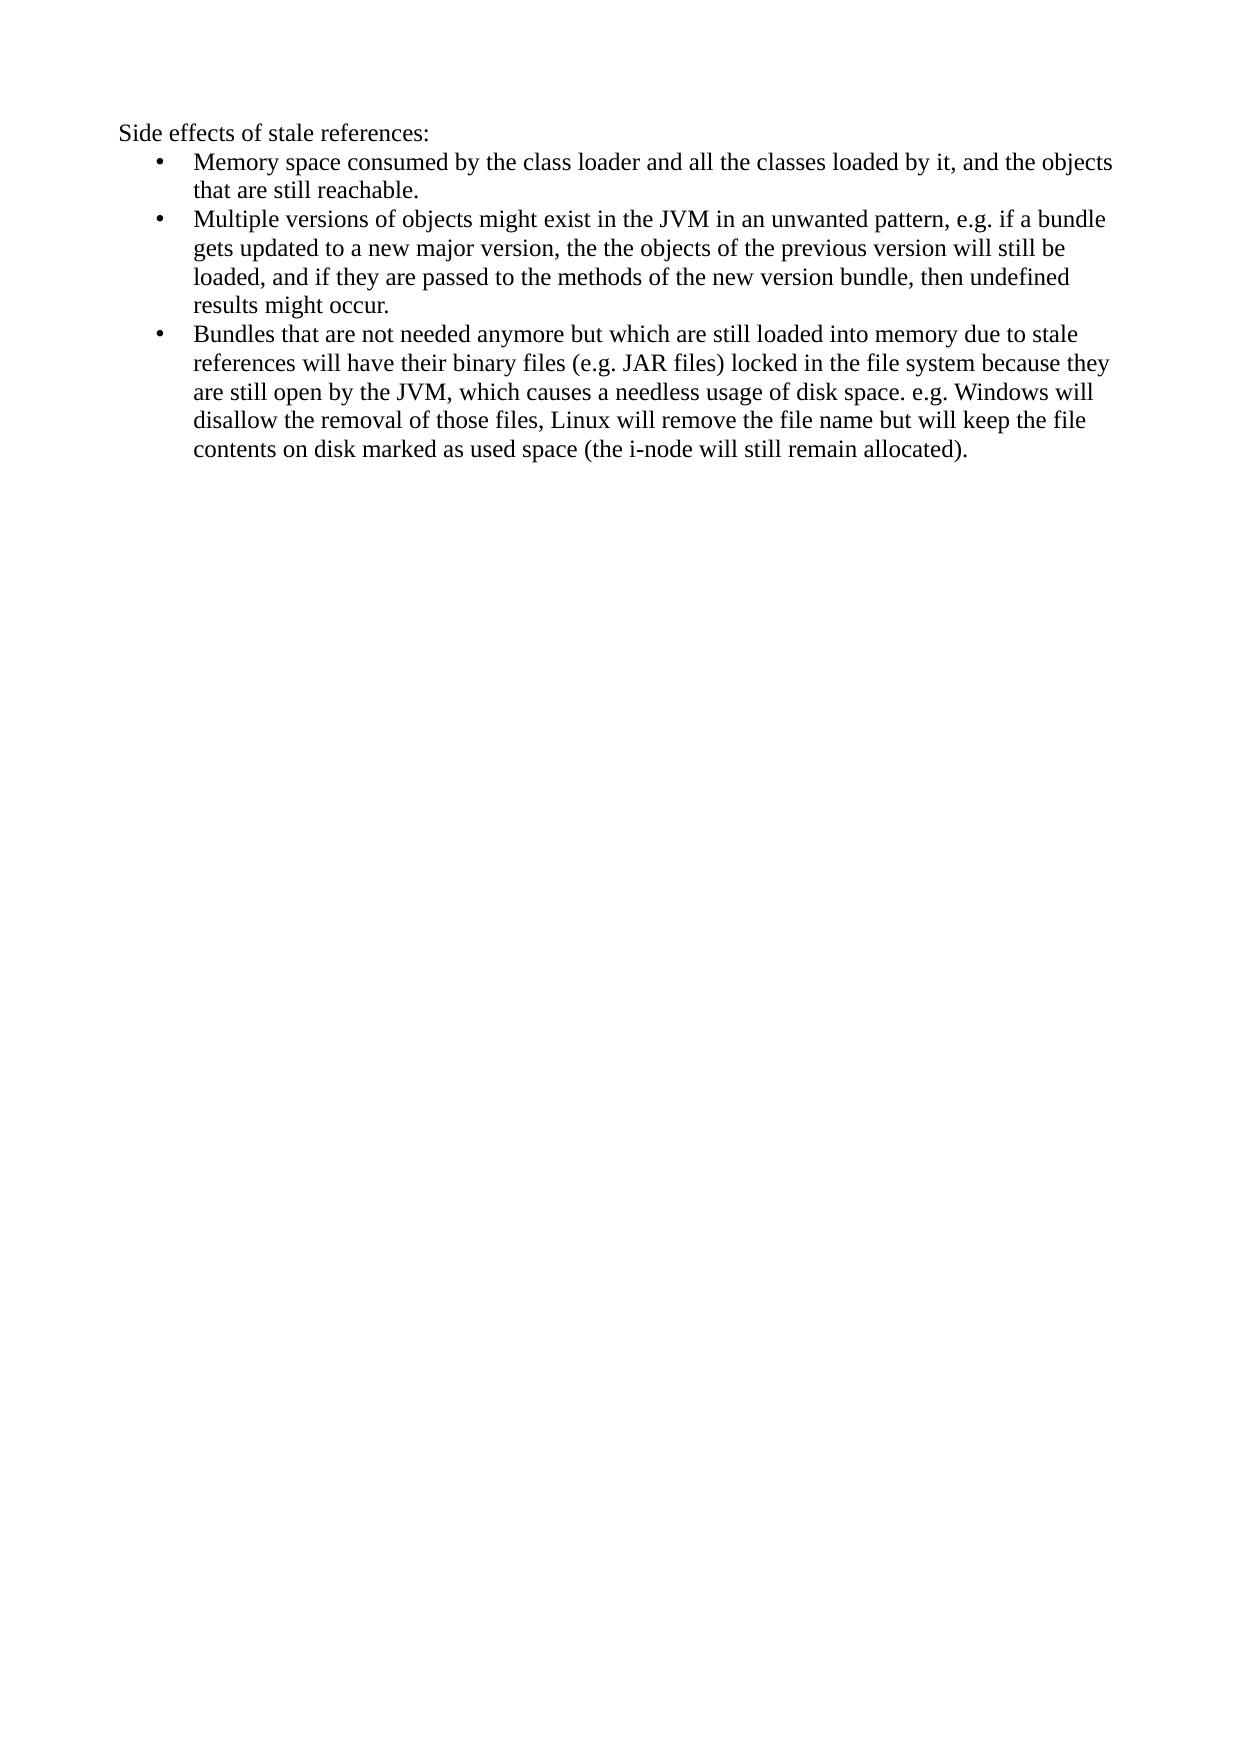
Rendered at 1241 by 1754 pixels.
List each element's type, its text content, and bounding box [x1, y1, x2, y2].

text Side effects of stale references: [118, 118, 1122, 147]
list Multiple versions of objects might exist in the JVM in an unwanted pattern, e.g. if a bundle gets updated to a new major version, the the objects of the previous version will still be loaded, and if they are passed to the methods of the new version bundle, then undefined results might occur. [156, 204, 1122, 319]
list Bundles that are not needed anymore but which are still loaded into memory due to stale references will have their binary files (e.g. JAR files) locked in the file system because they are still open by the JVM, which causes a needless usage of disk space. e.g. Windows will disallow the removal of those files, Linux will remove the file name but will keep the file contents on disk marked as used space (the i-node will still remain allocated). [156, 319, 1122, 463]
list Memory space consumed by the class loader and all the classes loaded by it, and the objects that are still reachable. [156, 147, 1122, 204]
